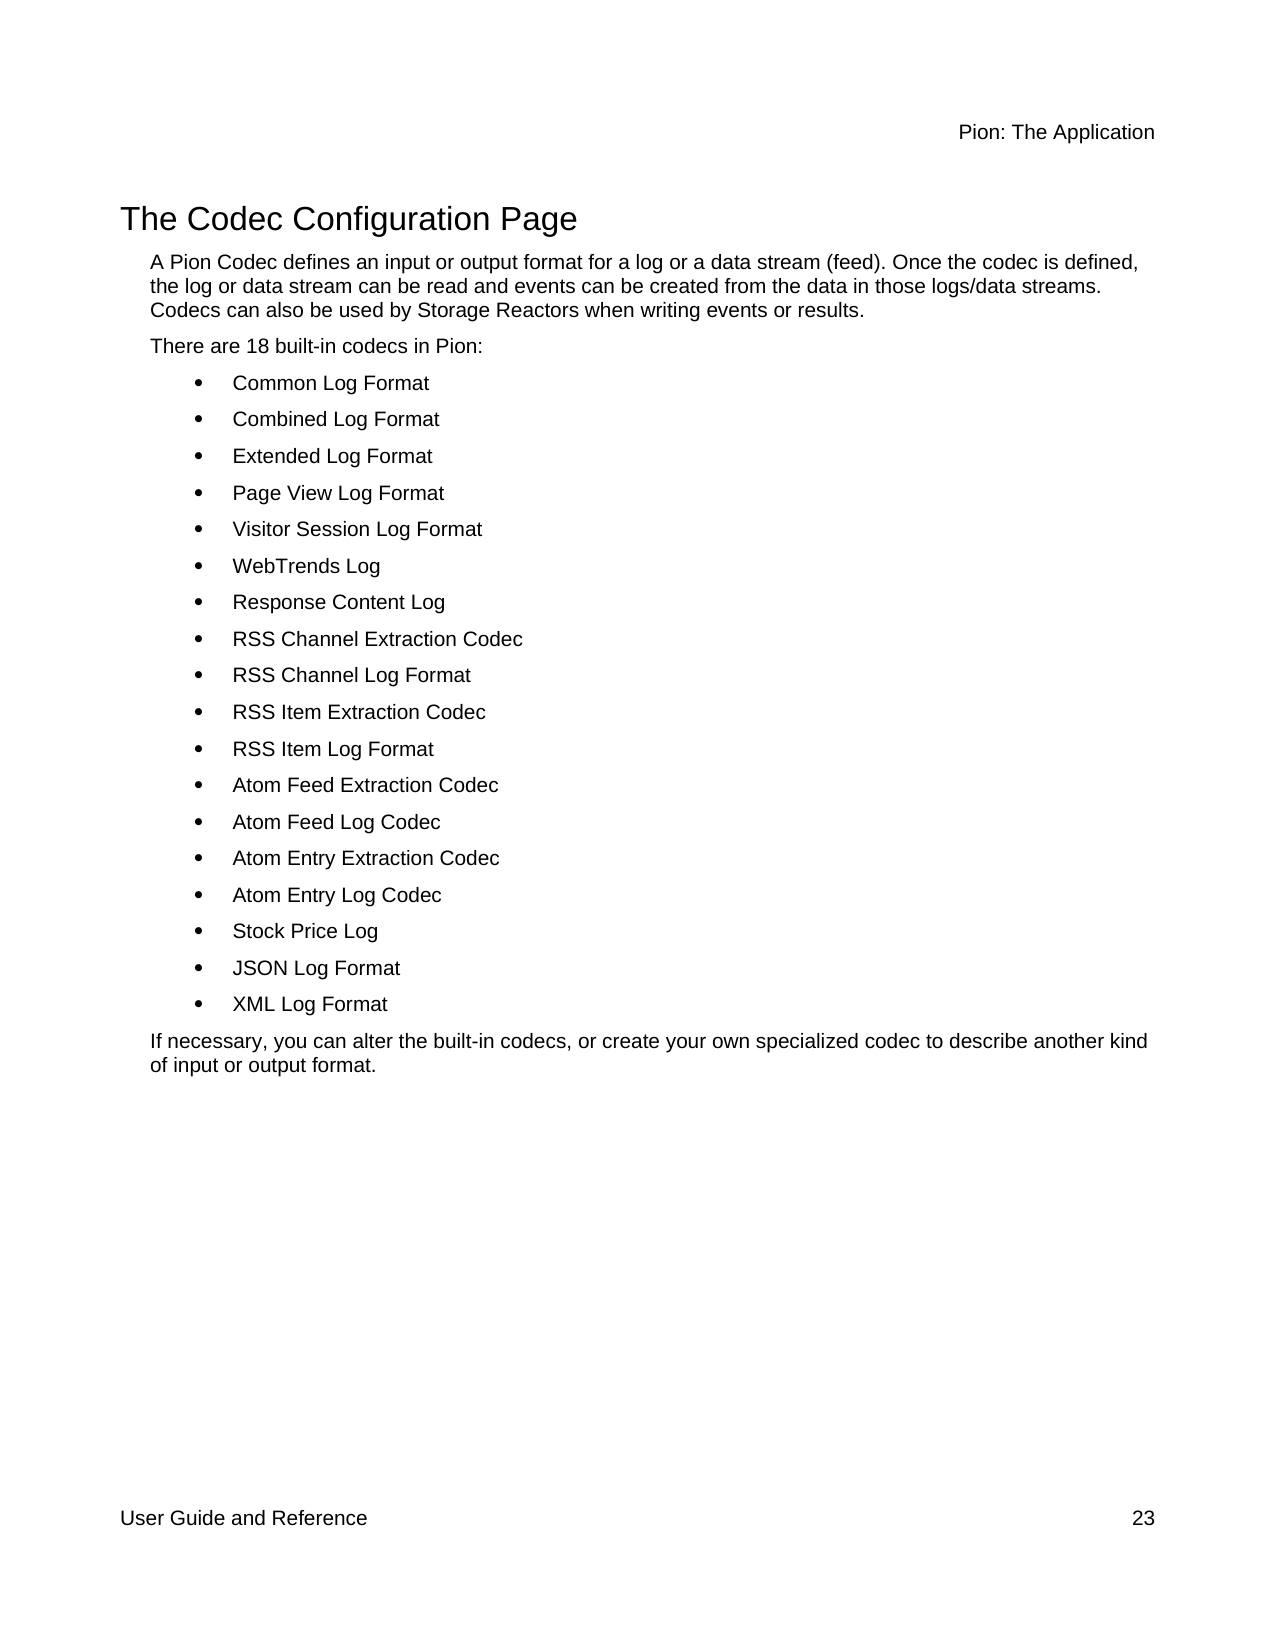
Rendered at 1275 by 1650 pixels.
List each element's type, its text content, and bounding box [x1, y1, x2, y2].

list Common Log Format [195, 371, 1155, 395]
text There are 18 built-in codecs in Pion: [150, 334, 1155, 358]
list Response Content Log [195, 590, 1155, 614]
list WebTrends Log [195, 553, 1155, 578]
text If necessary, you can alter the built-in codecs, or create your own specialized codec to describe another kind of input or output format. [150, 1029, 1155, 1077]
list Extended Log Format [195, 444, 1155, 468]
list Atom Entry Extraction Codec [195, 846, 1155, 870]
list Atom Feed Log Codec [195, 809, 1155, 833]
list Visitor Session Log Format [195, 517, 1155, 541]
list RSS Item Log Format [195, 736, 1155, 760]
list RSS Item Extraction Codec [195, 700, 1155, 724]
list Stock Price Log [195, 919, 1155, 943]
list Atom Entry Log Codec [195, 883, 1155, 907]
list XML Log Format [195, 992, 1155, 1016]
list RSS Channel Log Format [195, 663, 1155, 687]
list Atom Feed Extraction Codec [195, 773, 1155, 797]
subtitle The Codec Configuration Page [120, 199, 1155, 237]
text A Pion Codec defines an input or output format for a log or a data stream (feed). Once the codec is defined, the log or data stream can be read and events can be created from the data in those logs/data streams. Codecs can also be used by Storage Reactors when writing events or results. [150, 250, 1155, 322]
list RSS Channel Extraction Codec [195, 627, 1155, 651]
list Page View Log Format [195, 480, 1155, 504]
list Combined Log Format [195, 407, 1155, 431]
list JSON Log Format [195, 956, 1155, 980]
